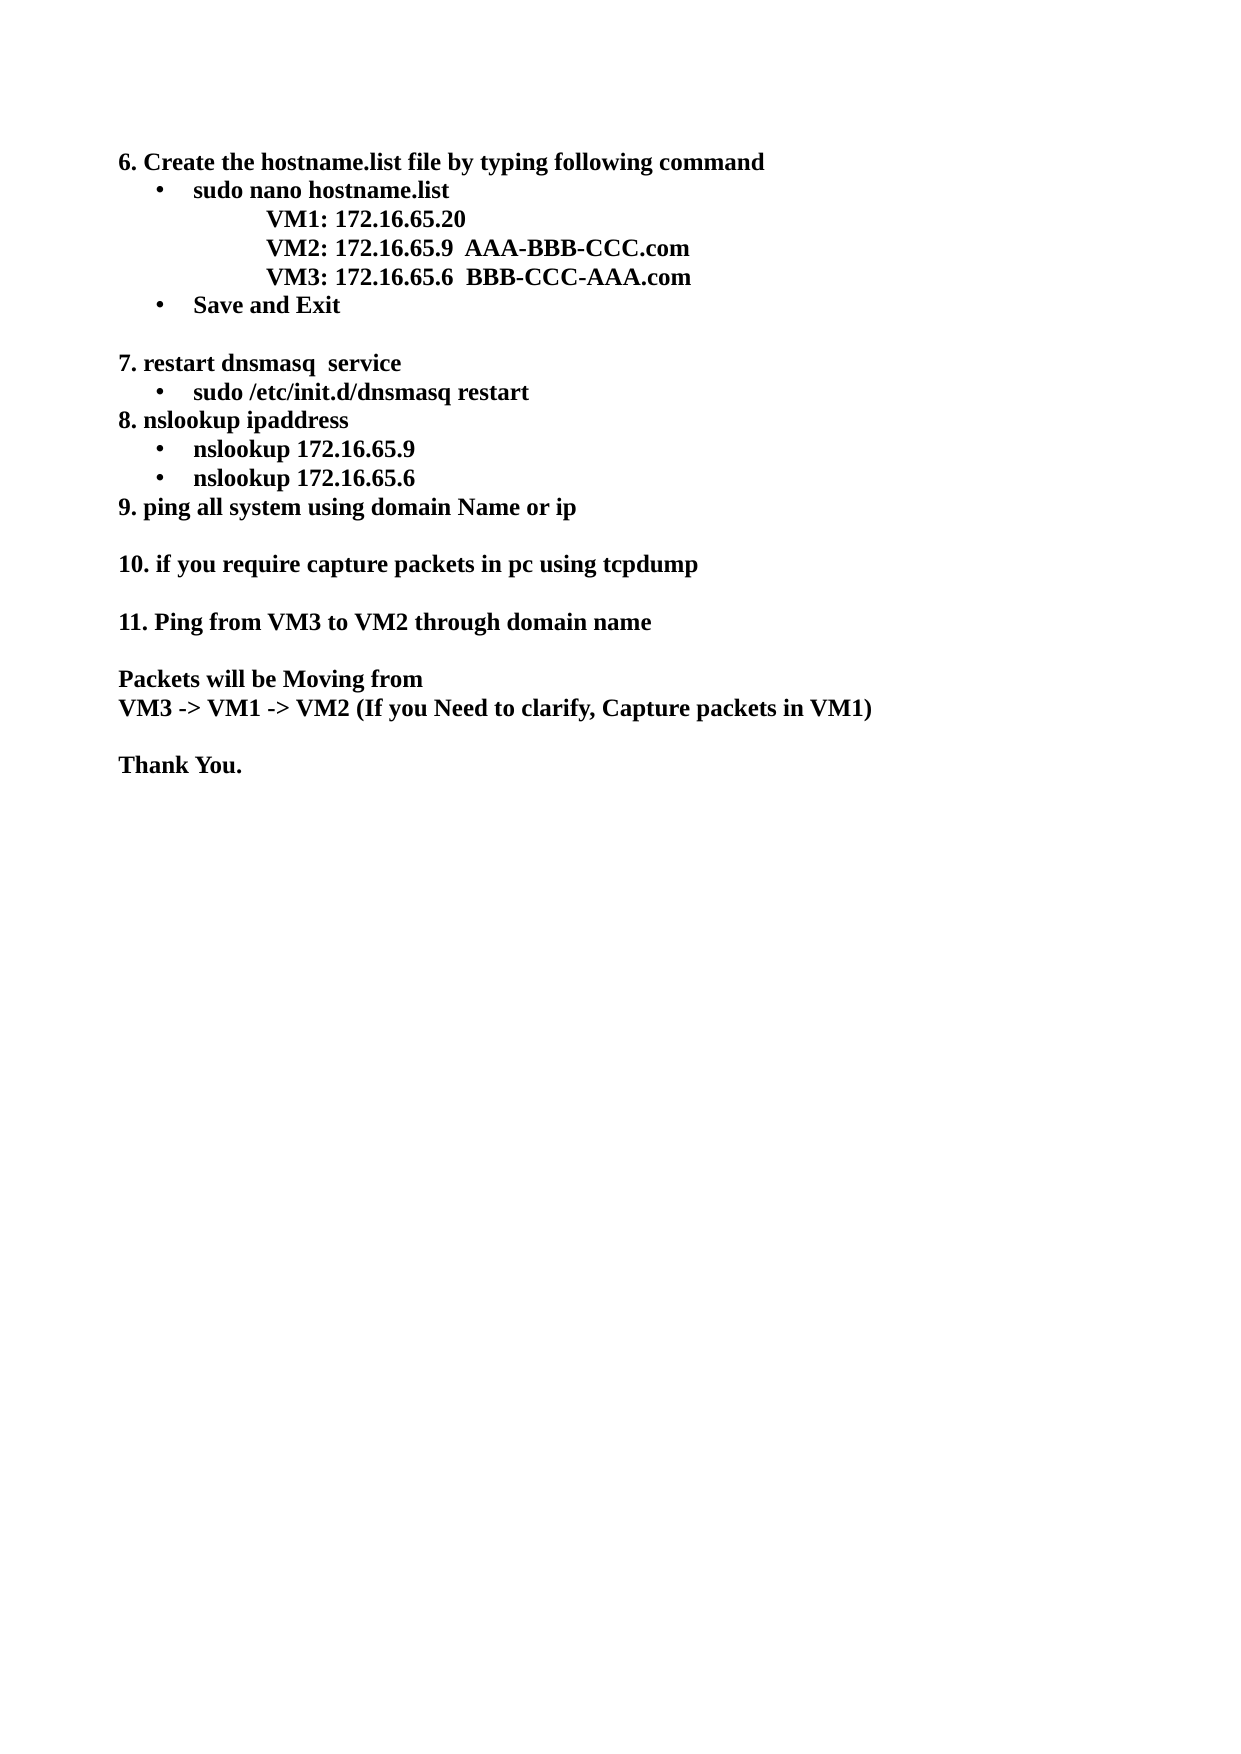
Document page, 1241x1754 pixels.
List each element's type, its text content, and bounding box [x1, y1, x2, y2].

text 8. nslookup ipaddress [118, 406, 1122, 434]
text VM3: 172.16.65.6 BBB-CCC-AAA.com [118, 262, 1122, 291]
text 11. Ping from VM3 to VM2 through domain name [118, 607, 1122, 636]
text Thank You. [118, 751, 1122, 779]
list nslookup 172.16.65.6 [156, 463, 1122, 492]
list Save and Exit [156, 291, 1122, 319]
text 10. if you require capture packets in pc using tcpdump [118, 549, 1122, 578]
text 7. restart dnsmasq service [118, 348, 1122, 377]
list sudo /etc/init.d/dnsmasq restart [156, 377, 1122, 406]
text VM1: 172.16.65.20 [118, 204, 1122, 233]
text VM2: 172.16.65.9 AAA-BBB-CCC.com [118, 233, 1122, 262]
list sudo nano hostname.list [156, 176, 1122, 204]
text 9. ping all system using domain Name or ip [118, 492, 1122, 521]
text VM3 -> VM1 -> VM2 (If you Need to clarify, Capture packets in VM1) [118, 693, 1122, 722]
text Packets will be Moving from [118, 664, 1122, 693]
text 6. Create the hostname.list file by typing following command [118, 147, 1122, 176]
list nslookup 172.16.65.9 [156, 434, 1122, 463]
